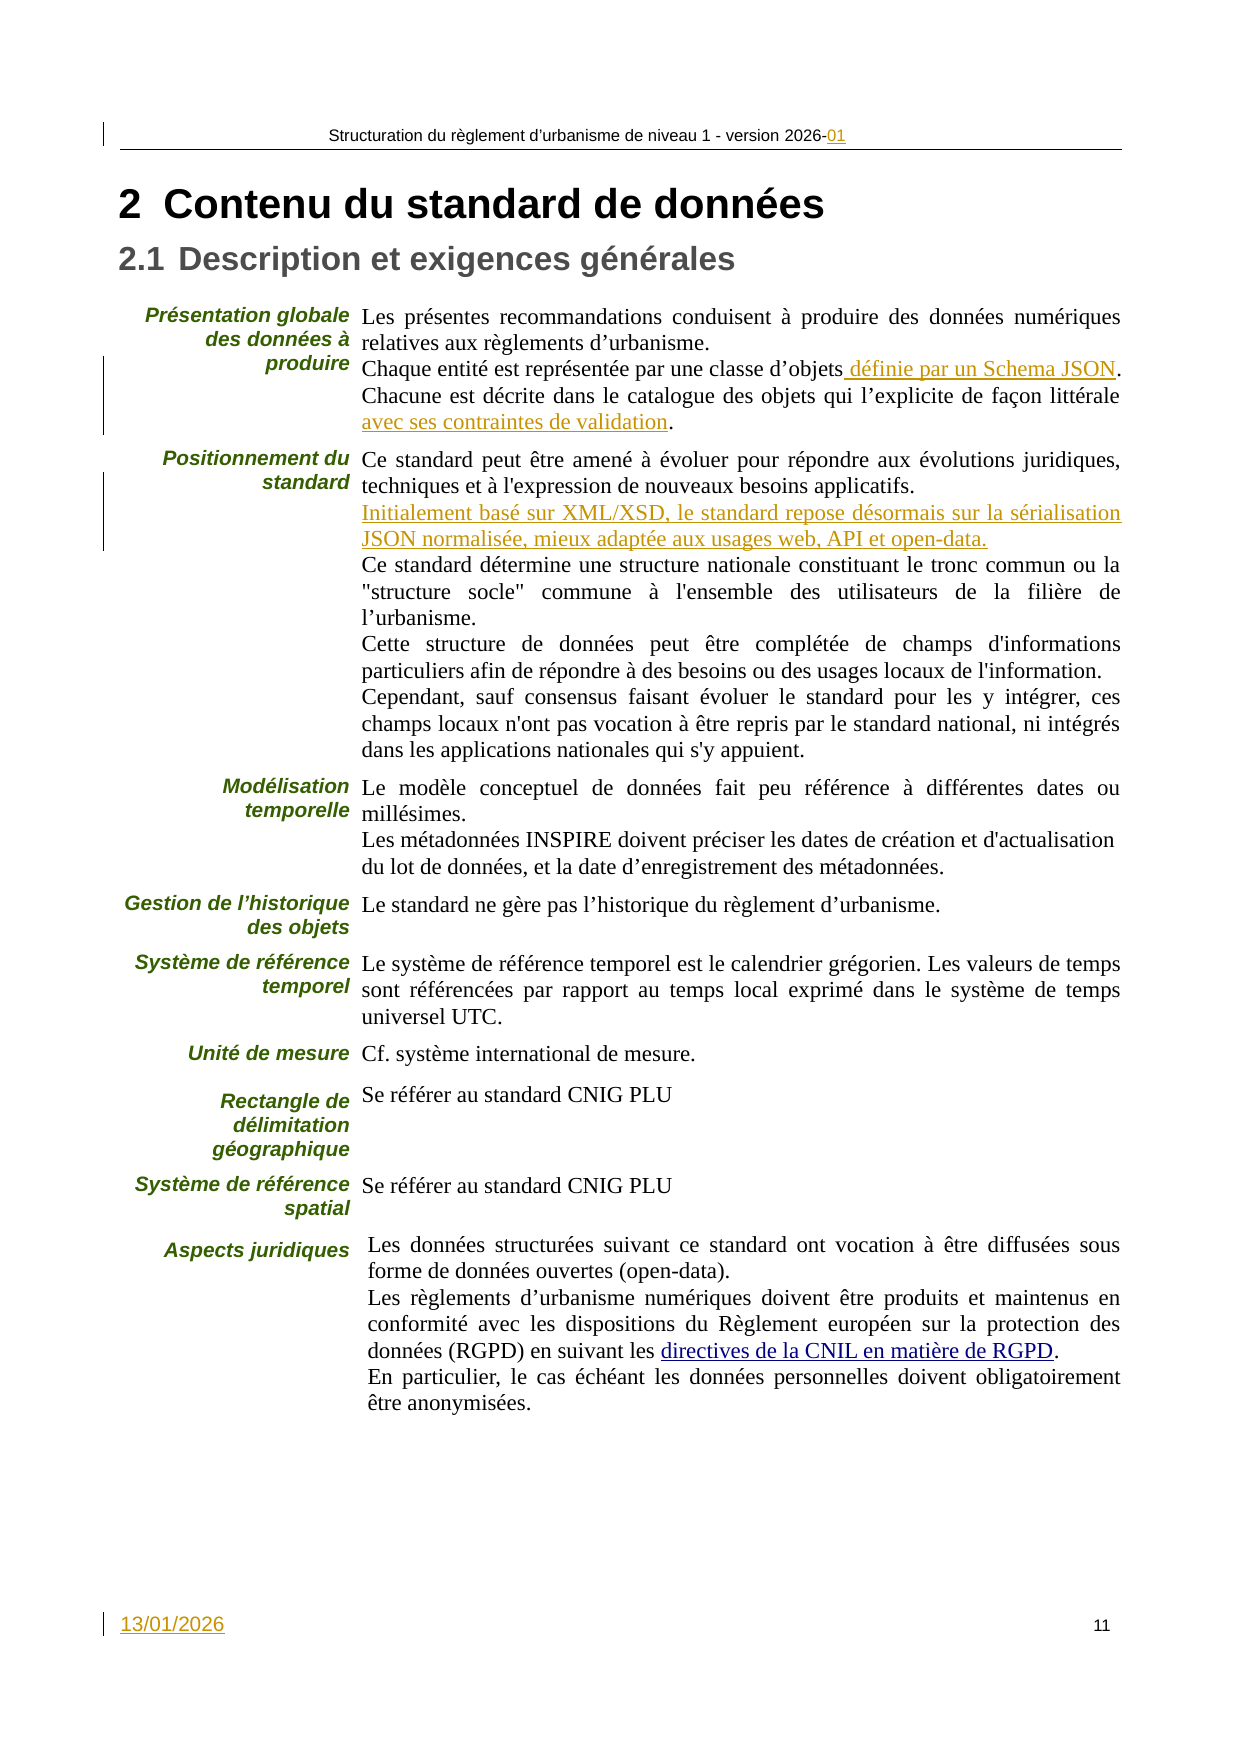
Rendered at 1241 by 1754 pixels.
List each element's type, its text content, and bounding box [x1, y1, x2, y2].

table_cell Unité de mesure [118, 1035, 355, 1076]
table_cell Gestion de l’historique des objets [118, 885, 355, 944]
table_cell Ce standard peut être amené à évoluer pour répondre aux évolutions juridiques, techniques et à l'expression de nouveaux besoins applicatifs. Initialement basé sur XML/XSD, le standard repose désormais sur la sérialisation JSON normalisée, mieux adaptée aux usages web, API et open-data. Ce standard détermine une structure nationale constituant le tronc commun ou la "structure socle" commune à l'ensemble des utilisateurs de la filière de l’urbanisme. Cette structure de données peut être complétée de champs d'informations particuliers afin de répondre à des besoins ou des usages locaux de l'information. Cependant, sauf consensus faisant évoluer le standard pour les y intégrer, ces champs locaux n'ont pas vocation à être repris par le standard national, ni intégrés dans les applications nationales qui s'y appuient. [355, 440, 1122, 768]
table_header Présentation globale des données à produire [118, 297, 355, 440]
subtitle Contenu du standard de données [118, 180, 1122, 228]
table_cell Le standard ne gère pas l’historique du règlement d’urbanisme. [355, 885, 1122, 944]
table_cell Modélisation temporelle [118, 768, 355, 885]
table_cell Positionnement du standard [118, 440, 355, 768]
table_cell Aspects juridiques [118, 1226, 355, 1421]
table_header Les présentes recommandations conduisent à produire des données numériques relatives aux règlements d’urbanisme. Chaque entité est représentée par une classe d’objets définie par un Schema JSON. Chacune est décrite dans le catalogue des objets qui l’explicite de façon littérale avec ses contraintes de validation. [355, 297, 1122, 440]
subtitle Description et exigences générales [118, 239, 1122, 278]
table_cell Rectangle de délimitation géographique [118, 1076, 355, 1166]
table_cell Le modèle conceptuel de données fait peu référence à différentes dates ou millésimes. Les métadonnées INSPIRE doivent préciser les dates de création et d'actualisation du lot de données, et la date d’enregistrement des métadonnées. [355, 768, 1122, 885]
table_cell Se référer au standard CNIG PLU [355, 1166, 1122, 1226]
table_cell Système de référence temporel [118, 944, 355, 1035]
table_cell Les données structurées suivant ce standard ont vocation à être diffusées sous forme de données ouvertes (open-data). Les règlements d’urbanisme numériques doivent être produits et maintenus en conformité avec les dispositions du Règlement européen sur la protection des données (RGPD) en suivant les directives de la CNIL en matière de RGPD. En particulier, le cas échéant les données personnelles doivent obligatoirement être anonymisées. [355, 1226, 1122, 1421]
table_cell Cf. système international de mesure. [355, 1035, 1122, 1076]
table_cell Le système de référence temporel est le calendrier grégorien. Les valeurs de temps sont référencées par rapport au temps local exprimé dans le système de temps universel UTC. [355, 944, 1122, 1035]
table_cell Se référer au standard CNIG PLU [355, 1076, 1122, 1166]
table_cell Système de référence spatial [118, 1166, 355, 1226]
